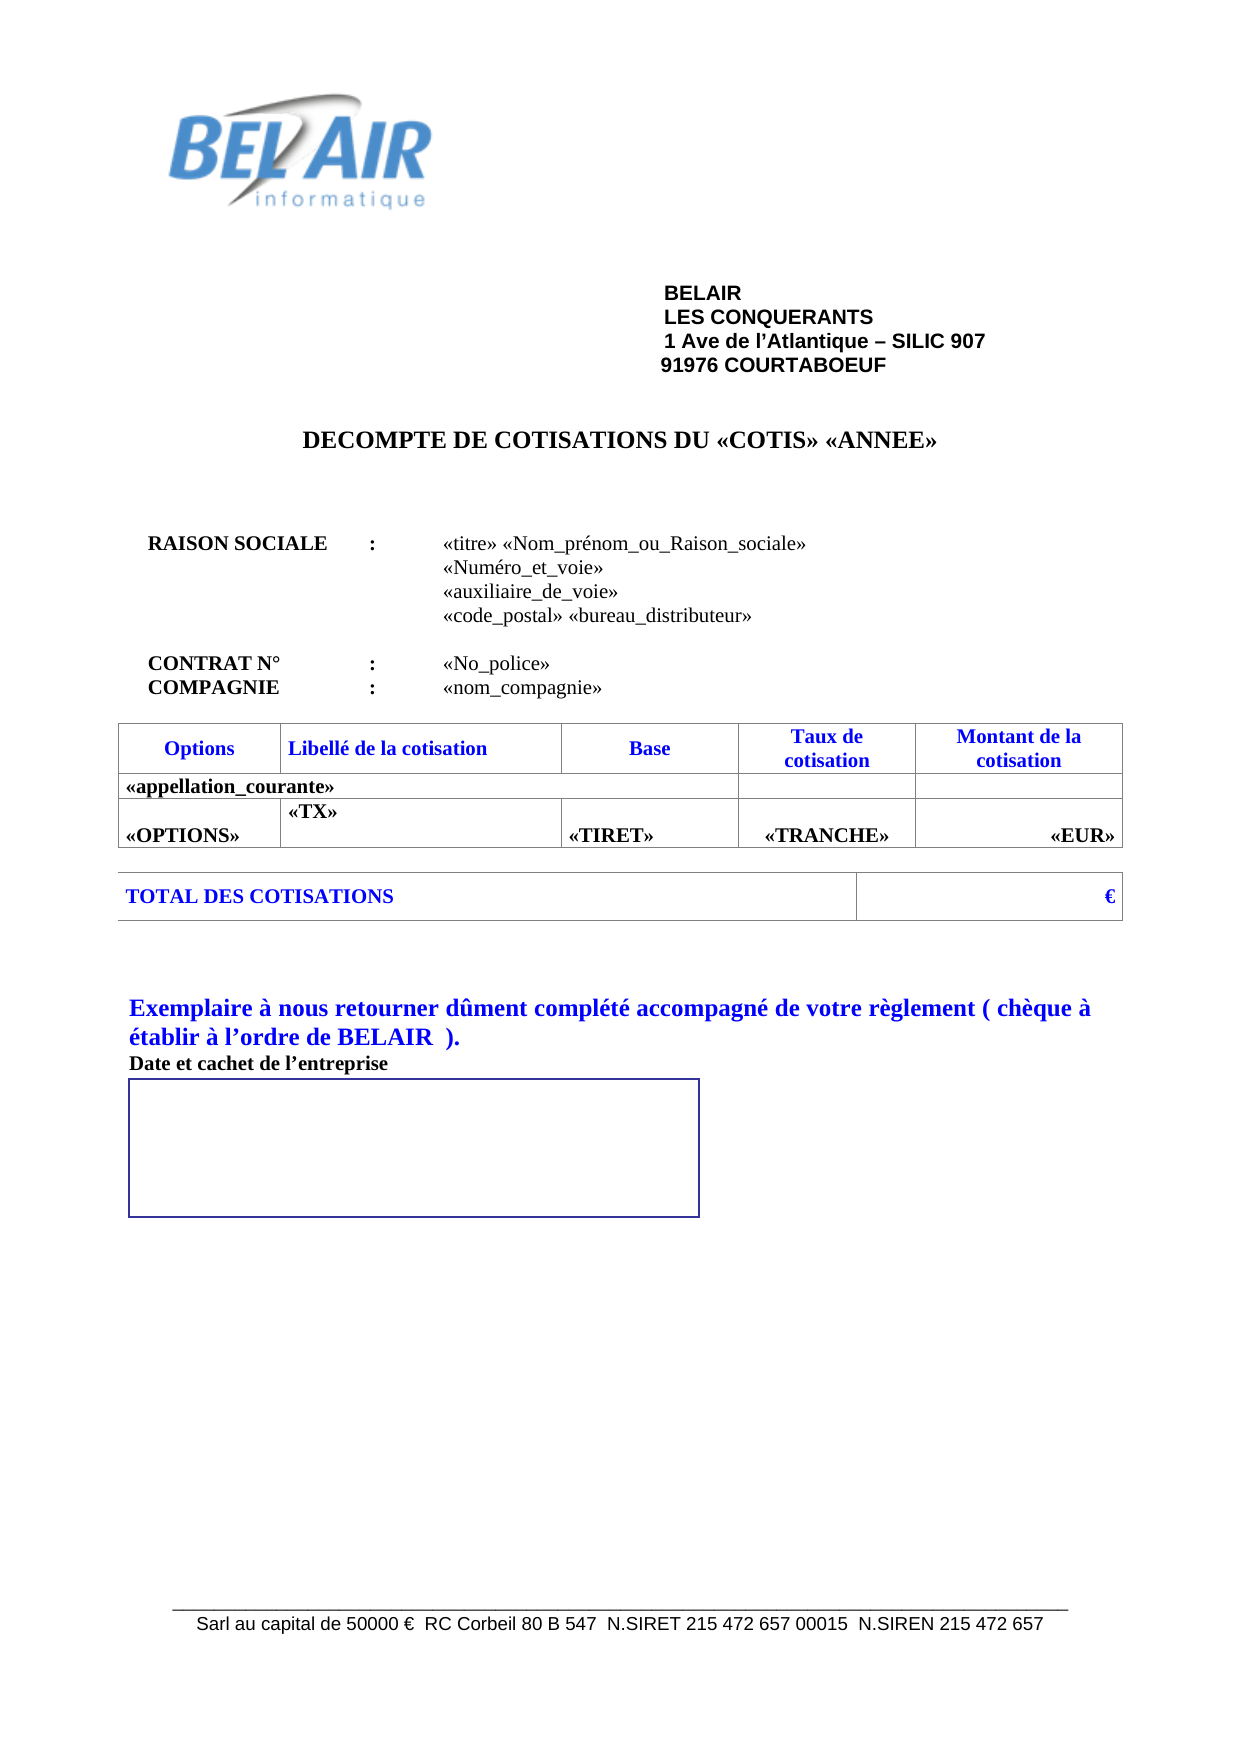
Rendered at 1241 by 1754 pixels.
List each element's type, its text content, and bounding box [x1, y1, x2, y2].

text BELAIR [590, 281, 1093, 305]
table_header Taux de cotisation [739, 724, 915, 772]
table_cell «appellation_courante» [119, 774, 738, 798]
table_cell «OPTIONS» [119, 799, 280, 847]
table_header Montant de la cotisation [916, 724, 1122, 772]
table_header Options [119, 724, 280, 772]
text «Numéro_et_voie» [148, 555, 1093, 579]
table_header € [857, 873, 1122, 920]
text RAISON SOCIALE : «titre» «Nom_prénom_ou_Raison_sociale» [148, 531, 1093, 555]
text LES CONQUERANTS [590, 305, 1093, 329]
table_cell «EUR» [916, 799, 1122, 847]
text DECOMPTE DE COTISATIONS DU «COTIS» «ANNEE» [148, 425, 1093, 454]
picture [147, 73, 453, 233]
text «code_postal» «bureau_distributeur» [148, 603, 1093, 627]
table_header TOTAL DES COTISATIONS [118, 873, 856, 920]
table_header Libellé de la cotisation [281, 724, 561, 772]
table_cell «TIRET» [562, 799, 738, 847]
subtitle Exemplaire à nous retourner dûment complété accompagné de votre règlement ( chèque à établir à l’ordre de BELAIR ). [129, 993, 1093, 1051]
table_header Base [562, 724, 738, 772]
text COMPAGNIE : «nom_compagnie» [148, 675, 1093, 699]
table_cell «TRANCHE» [739, 799, 915, 847]
table_cell «TX» [281, 799, 561, 847]
subtitle Date et cachet de l’entreprise [129, 1051, 1093, 1075]
table_cell [739, 774, 915, 798]
text 1 Ave de l’Atlantique – SILIC 907 [590, 329, 1093, 353]
text CONTRAT N° : «No_police» [148, 651, 1093, 675]
text «auxiliaire_de_voie» [148, 579, 1093, 603]
text 91976 COURTABOEUF [148, 353, 1093, 377]
table_cell [916, 774, 1122, 798]
